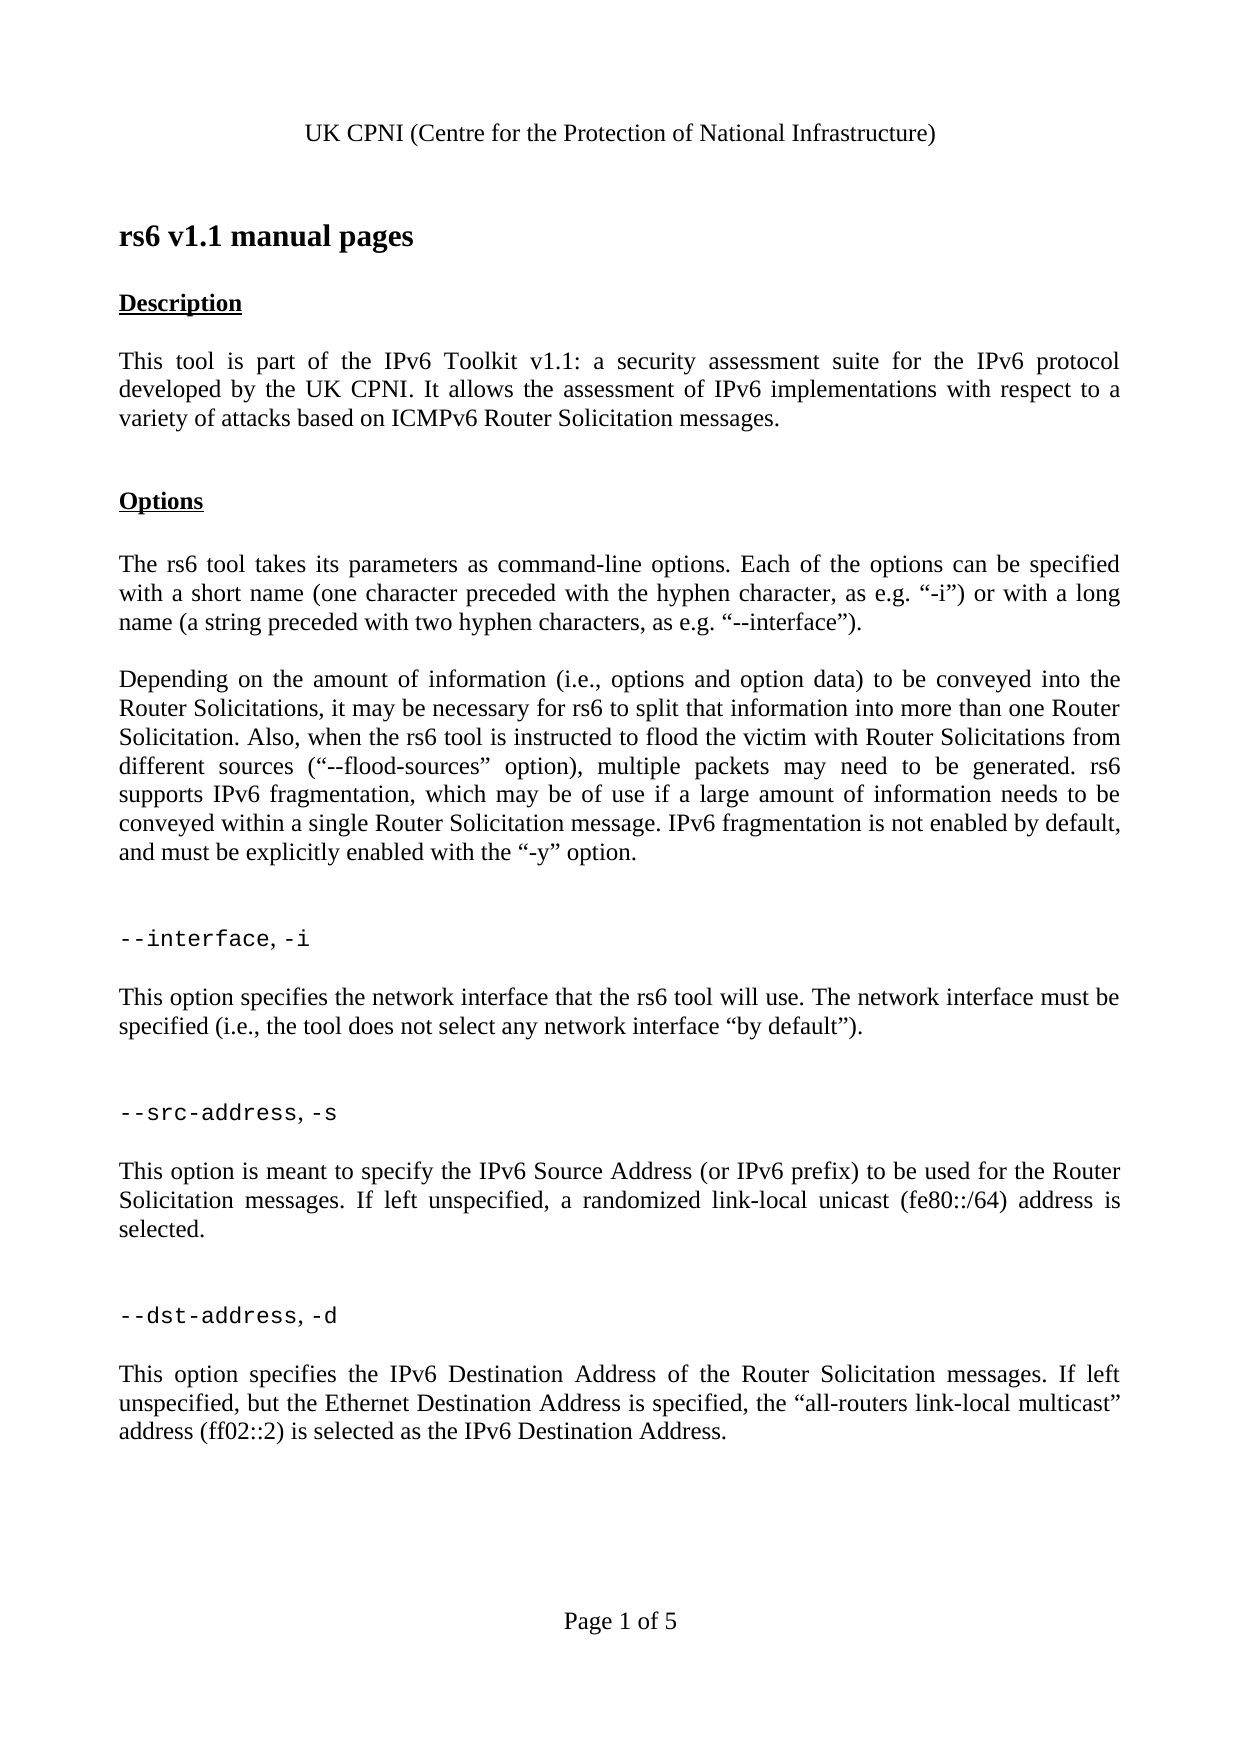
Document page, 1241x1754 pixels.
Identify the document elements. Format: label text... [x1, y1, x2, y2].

text This option specifies the network interface that the rs6 tool will use. The network interface must be specified (i.e., the tool does not select any network interface “by default”). [118, 982, 1122, 1040]
text The rs6 tool takes its parameters as command-line options. Each of the options can be specified with a short name (one character preceded with the hyphen character, as e.g. “-i”) or with a long name (a string preceded with two hyphen characters, as e.g. “--interface”). [118, 549, 1122, 636]
subtitle Options [118, 486, 1122, 514]
text --interface, -i [118, 923, 1122, 953]
text --dst-address, -d [118, 1300, 1122, 1330]
subtitle rs6 v1.1 manual pages [118, 217, 1122, 253]
text This option is meant to specify the IPv6 Source Address (or IPv6 prefix) to be used for the Router Solicitation messages. If left unspecified, a randomized link-local unicast (fe80::/64) address is selected. [118, 1156, 1122, 1242]
text --src-address, -s [118, 1097, 1122, 1127]
text This tool is part of the IPv6 Toolkit v1.1: a security assessment suite for the IPv6 protocol developed by the UK CPNI. It allows the assessment of IPv6 implementations with respect to a variety of attacks based on ICMPv6 Router Solicitation messages. [118, 346, 1122, 432]
text Description [118, 288, 1122, 317]
text Depending on the amount of information (i.e., options and option data) to be conveyed into the Router Solicitations, it may be necessary for rs6 to split that information into more than one Router Solicitation. Also, when the rs6 tool is instructed to flood the victim with Router Solicitations from different sources (“--flood-sources” option), multiple packets may need to be generated. rs6 supports IPv6 fragmentation, which may be of use if a large amount of information needs to be conveyed within a single Router Solicitation message. IPv6 fragmentation is not enabled by default, and must be explicitly enabled with the “-y” option. [118, 664, 1122, 866]
text This option specifies the IPv6 Destination Address of the Router Solicitation messages. If left unspecified, but the Ethernet Destination Address is specified, the “all-routers link-local multicast” address (ff02::2) is selected as the IPv6 Destination Address. [118, 1359, 1122, 1445]
